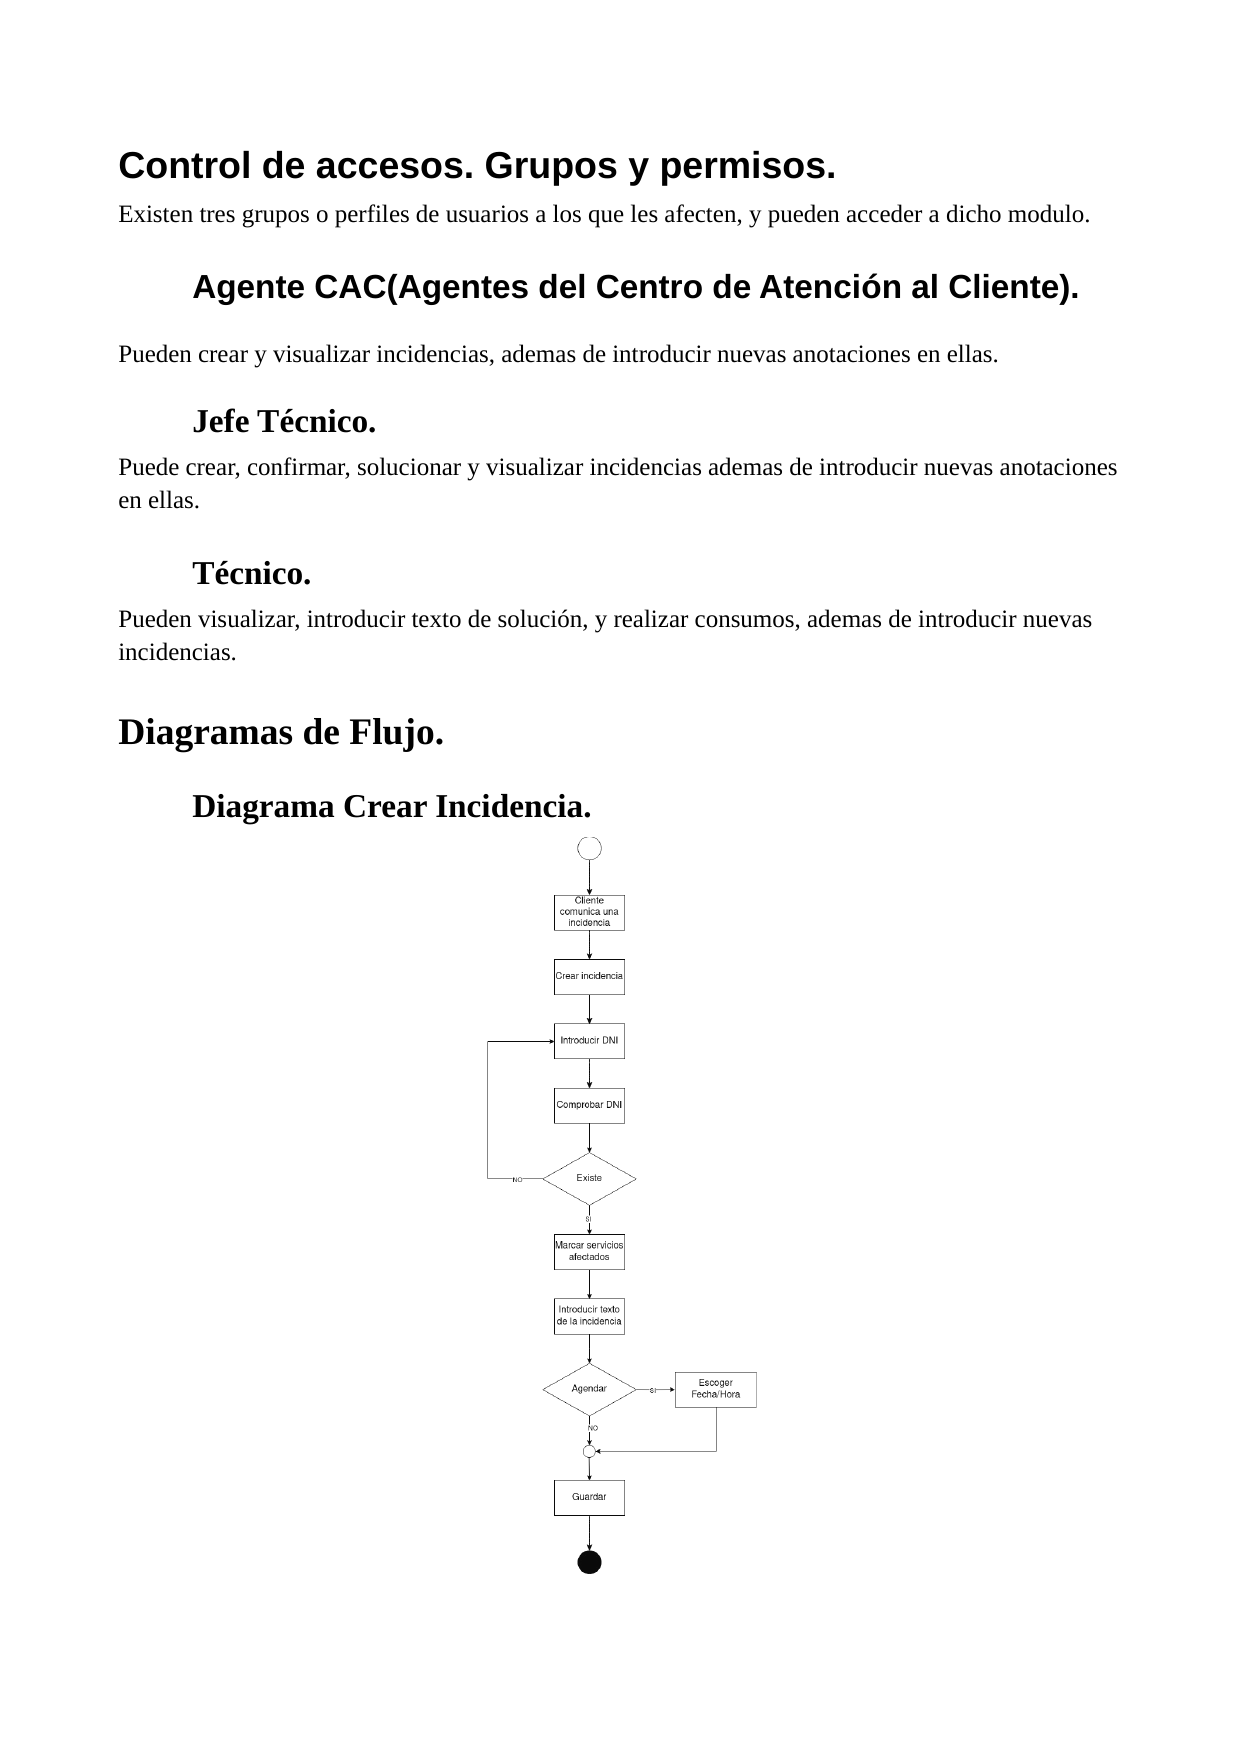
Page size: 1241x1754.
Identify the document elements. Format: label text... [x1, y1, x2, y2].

text Puede crear, confirmar, solucionar y visualizar incidencias ademas de introducir nuevas anotaciones en ellas. [118, 452, 1122, 514]
subtitle Jefe Técnico. [118, 401, 1122, 439]
subtitle Técnico. [118, 553, 1122, 592]
subtitle Diagramas de Flujo. [118, 710, 1122, 753]
subtitle Diagrama Crear Incidencia. [118, 786, 1122, 824]
subtitle Control de accesos. Grupos y permisos. [118, 143, 1122, 186]
text Pueden visualizar, introducir texto de solución, y realizar consumos, ademas de introducir nuevas incidencias. [118, 604, 1122, 666]
text Existen tres grupos o perfiles de usuarios a los que les afecten, y pueden acceder a dicho modulo. [118, 199, 1122, 227]
picture [483, 837, 757, 1574]
subtitle Agente CAC(Agentes del Centro de Atención al Cliente). [118, 267, 1122, 306]
subtitle Pueden crear y visualizar incidencias, ademas de introducir nuevas anotaciones en ellas. [118, 339, 1122, 368]
